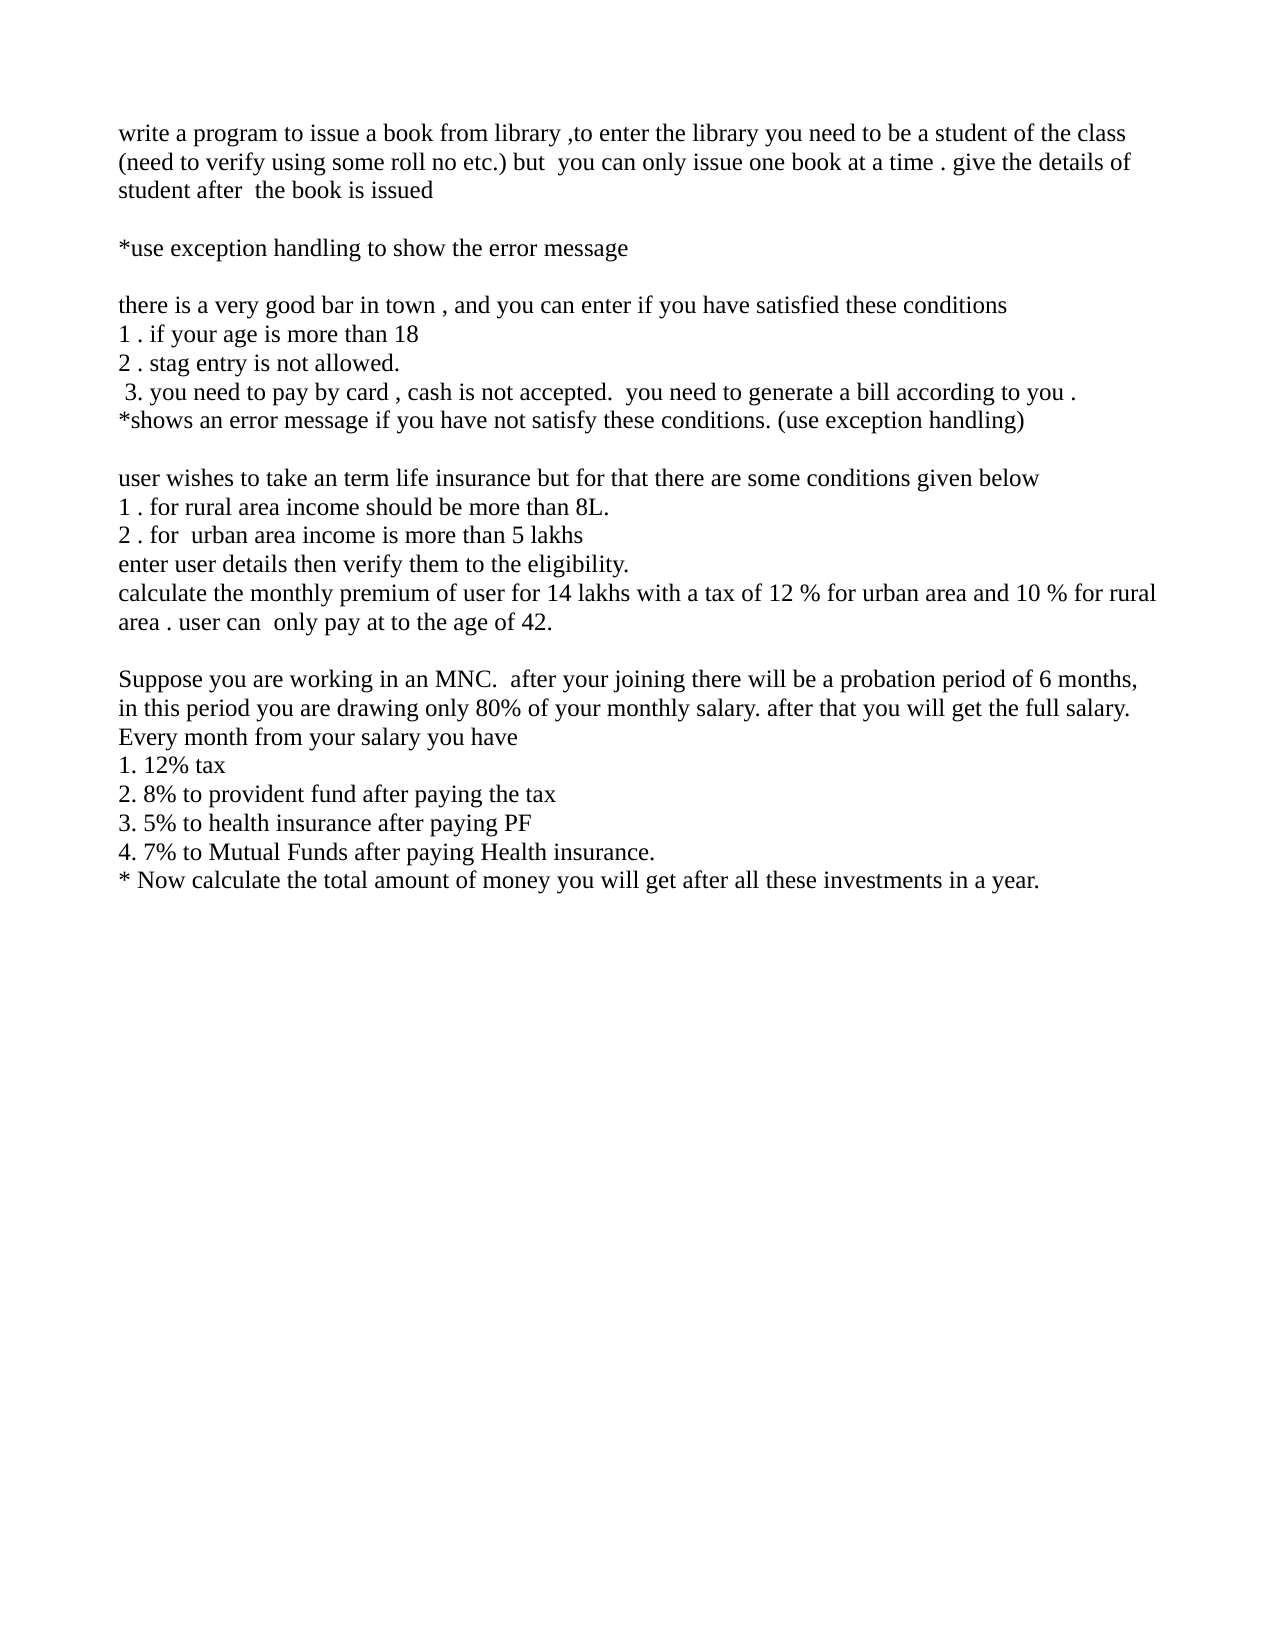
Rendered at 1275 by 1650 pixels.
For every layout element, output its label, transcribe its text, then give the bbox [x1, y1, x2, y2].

text user wishes to take an term life insurance but for that there are some conditions given below 1 . for rural area income should be more than 8L. [118, 463, 1157, 521]
text 2. 8% to provident fund after paying the tax [118, 779, 1157, 808]
text enter user details then verify them to the eligibility. [118, 549, 1157, 578]
text *use exception handling to show the error message [118, 233, 1157, 262]
text * Now calculate the total amount of money you will get after all these investments in a year. [118, 866, 1157, 894]
text 2 . for urban area income is more than 5 lakhs [118, 521, 1157, 549]
text 4. 7% to Mutual Funds after paying Health insurance. [118, 837, 1157, 866]
text write a program to issue a book from library ,to enter the library you need to be a student of the class (need to verify using some roll no etc.) but you can only issue one book at a time . give the details of student after the book is issued [118, 118, 1157, 204]
text 1. 12% tax [118, 751, 1157, 779]
text 3. 5% to health insurance after paying PF [118, 808, 1157, 837]
text calculate the monthly premium of user for 14 lakhs with a tax of 12 % for urban area and 10 % for rural area . user can only pay at to the age of 42. [118, 578, 1157, 636]
text 3. you need to pay by card , cash is not accepted. you need to generate a bill according to you . *shows an error message if you have not satisfy these conditions. (use exception handling) [118, 377, 1157, 434]
text there is a very good bar in town , and you can enter if you have satisfied these conditions 1 . if your age is more than 18 [118, 291, 1157, 348]
text Suppose you are working in an MNC. after your joining there will be a probation period of 6 months, in this period you are drawing only 80% of your monthly salary. after that you will get the full salary. Every month from your salary you have [118, 664, 1157, 751]
text 2 . stag entry is not allowed. [118, 348, 1157, 377]
